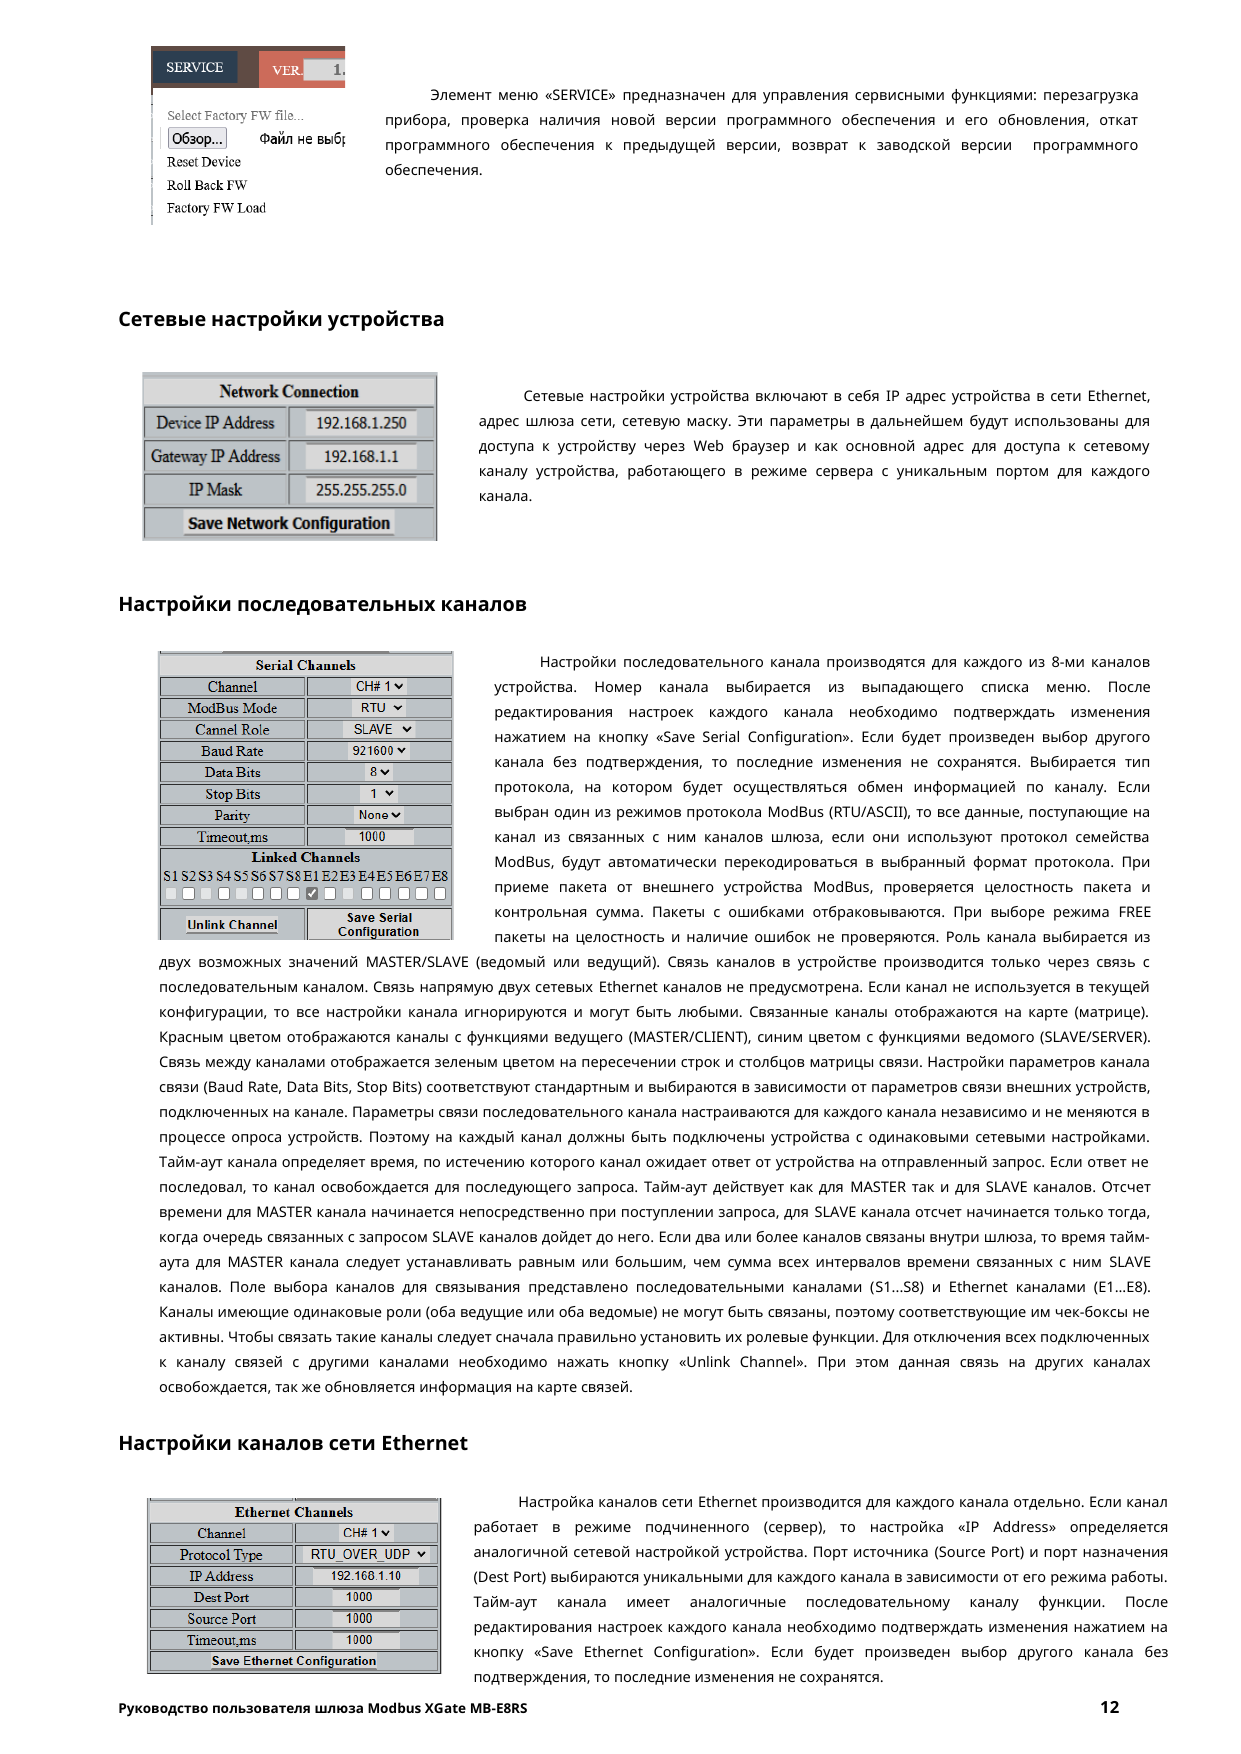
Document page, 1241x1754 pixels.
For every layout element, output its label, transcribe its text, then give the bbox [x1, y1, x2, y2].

text Настройки последовательного канала производятся для каждого из 8-ми каналов устройства. Номер канала выбирается из выпадающего списка меню. После редактирования настроек каждого канала необходимо подтверждать изменения нажатием на кнопку «Save Serial Configuration». Если будет произведен выбор другого канала без подтверждения, то последние изменения не сохранятся. Выбирается тип протокола, на котором будет осуществляться обмен информацией по каналу. Если выбран один из режимов протокола ModBus (RTU/ASCII), то все данные, поступающие на канал из связанных с ним каналов шлюза, если они используют протокол семейства ModBus, будут автоматически перекодироваться в выбранный формат протокола. При приеме пакета от внешнего устройства ModBus, проверяется целостность пакета и контрольная сумма. Пакеты с ошибками отбраковываются. При выборе режима FREE пакеты на целостность и наличие ошибок не проверяются. Роль канала выбирается из двух возможных значений MASTER/SLAVE (ведомый или ведущий). Связь каналов в устройстве производится только через связь с последовательным каналом. Связь напрямую двух сетевых Ethernet каналов не предусмотрена. Если канал не используется в текущей конфигурации, то все настройки канала игнорируются и могут быть любыми. Связанные каналы отображаются на карте (матрице). Красным цветом отображаются каналы с функциями ведущего (MASTER/CLIENT), синим цветом с функциями ведомого (SLAVE/SERVER). Связь между каналами отображается зеленым цветом на пересечении строк и столбцов матрицы связи. Настройки параметров канала связи (Baud Rate, Data Bits, Stop Bits) соответствуют стандартным и выбираются в зависимости от параметров связи внешних устройств, подключенных на канале. Параметры связи последовательного канала настраиваются для каждого канала независимо и не меняются в процессе опроса устройств. Поэтому на каждый канал должны быть подключены устройства с одинаковыми сетевыми настройками. Тайм-аут канала определяет время, по истечению которого канал ожидает ответ от устройства на отправленный запрос. Если ответ не последовал, то канал освобождается для последующего запроса. Тайм-аут действует как для MASTER так и для SLAVE каналов. Отсчет времени для MASTER канала начинается непосредственно при поступлении запроса, для SLAVE канала отсчет начинается только тогда, когда очередь связанных с запросом SLAVE каналов дойдет до него. Если два или более каналов связаны внутри шлюза, то время тайм-аута для MASTER канала следует устанавливать равным или большим, чем сумма всех интервалов времени связанных с ним SLAVE каналов. Поле выбора каналов для связывания представлено последовательными каналами (S1...S8) и Ethernet каналами (E1...E8). Каналы имеющие одинаковые роли (оба ведущие или оба ведомые) не могут быть связаны, поэтому соответствующие им чек-боксы не активны. Чтобы связать такие каналы следует сначала правильно установить их ролевые функции. Для отключения всех подключенных к каналу связей с другими каналами необходимо нажать кнопку «Unlink Channel». При этом данная связь на других каналах освобождается, так же обновляется информация на карте связей. [159, 647, 1151, 1397]
text Элемент меню «SERVICE» предназначен для управления сервисными функциями: перезагрузка прибора, проверка наличия новой версии программного обеспечения и его обновления, откат программного обеспечения к предыдущей версии, возврат к заводской версии программного обеспечения. [346, 80, 1139, 180]
text Настройка каналов сети Ethernet производится для каждого канала отдельно. Если канал работает в режиме подчиненного (сервер), то настройка «IP Address» определяется аналогичной сетевой настройкой устройства. Порт источника (Source Port) и порт назначения (Dest Port) выбираются уникальными для каждого канала в зависимости от его режима работы. Тайм-аут канала имеет аналогичные последовательному каналу функции. После редактирования настроек каждого канала необходимо подтверждать изменения нажатием на кнопку «Save Ethernet Configuration». Если будет произведен выбор другого канала без подтверждения, то последние изменения не сохранятся. [149, 1487, 1169, 1687]
text Сетевые настройки устройства [118, 305, 1211, 332]
text Сетевые настройки устройства включают в себя IP адрес устройства в сети Ethernet, адрес шлюза сети, сетевую маску. Эти параметры в дальнейшем будут использованы для доступа к устройству через Web браузер и как основной адрес для доступа к сетевому каналу устройства, работающего в режиме сервера с уникальным портом для каждого канала. [438, 380, 1151, 505]
text Настройки каналов сети Ethernet [118, 1429, 1211, 1456]
text Настройки последовательных каналов [118, 591, 1211, 618]
